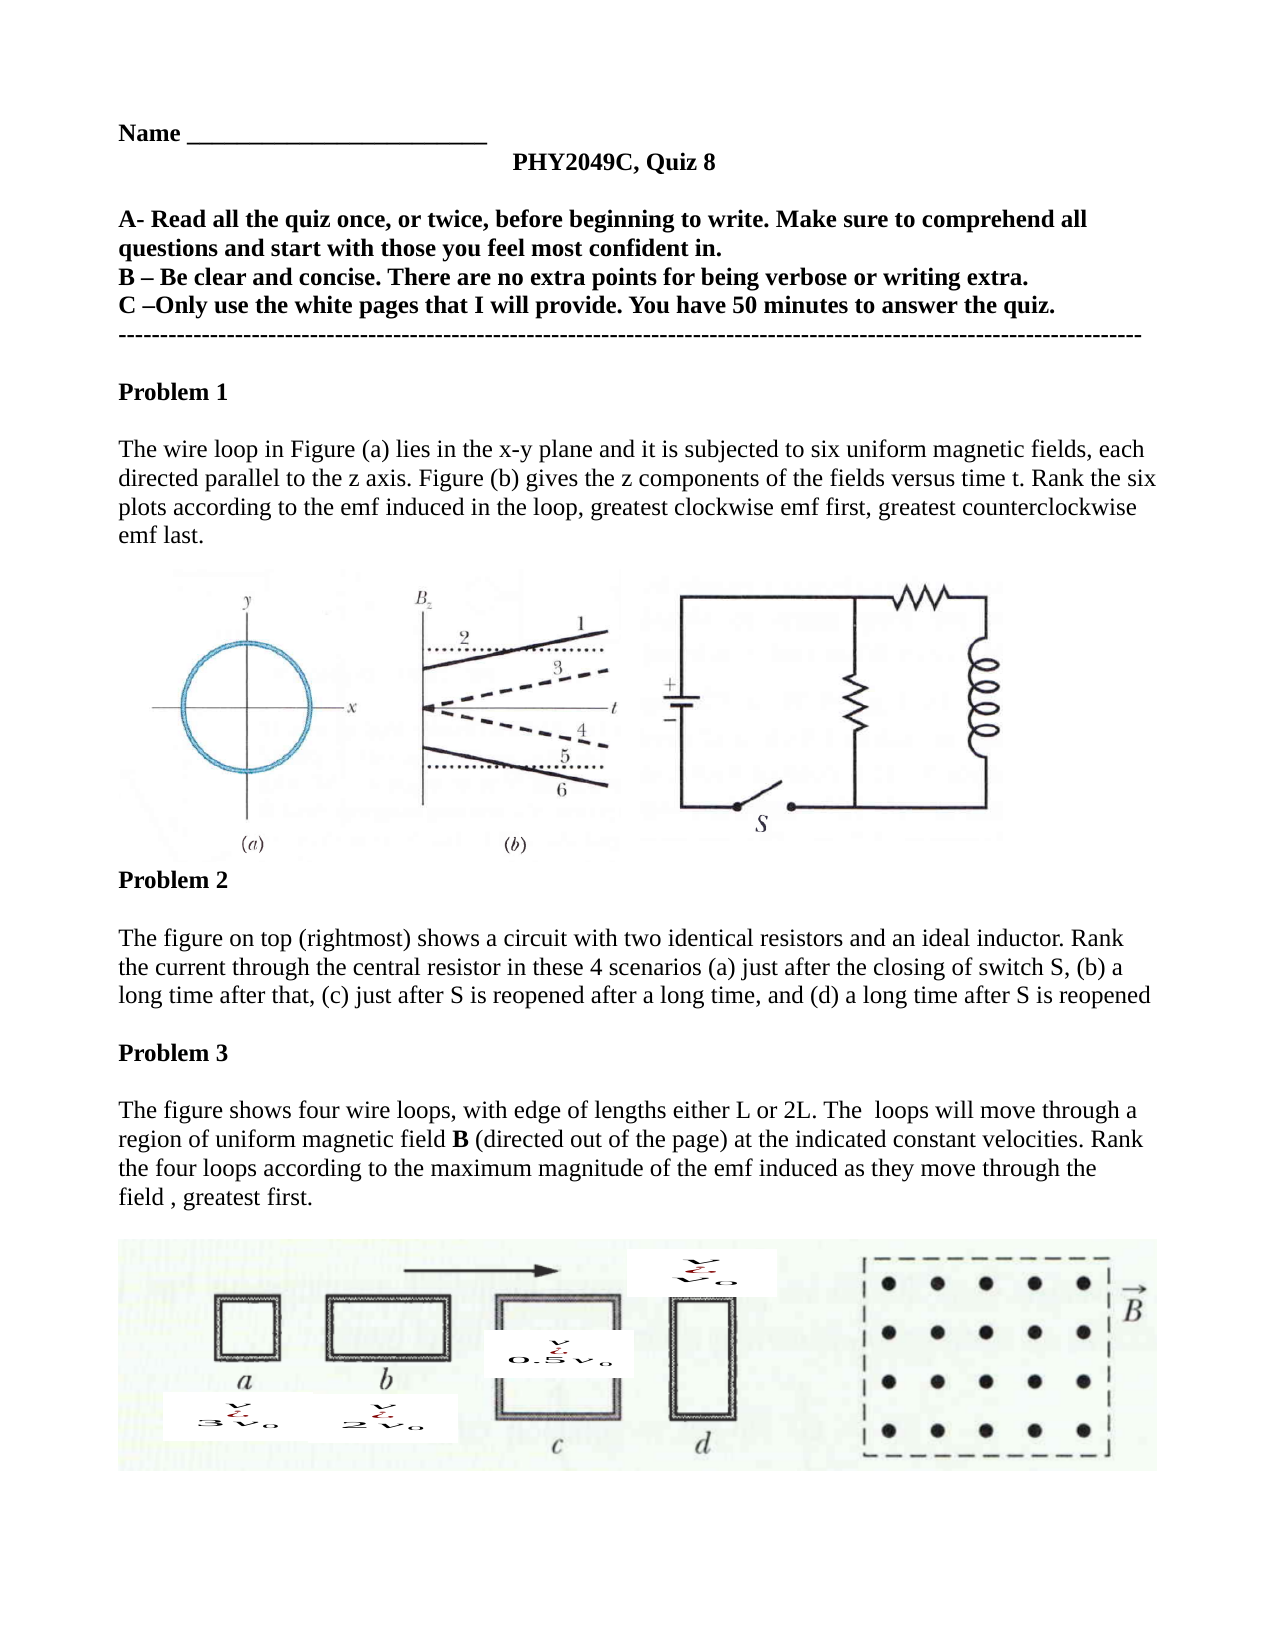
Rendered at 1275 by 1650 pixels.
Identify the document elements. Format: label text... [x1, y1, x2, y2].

text Problem 3 [118, 1038, 1157, 1067]
text The figure shows four wire loops, with edge of lengths either L or 2L. The loops will move through a region of uniform magnetic field B (directed out of the page) at the indicated constant velocities. Rank the four loops according to the maximum magnitude of the emf induced as they move through the field , greatest first. [118, 1096, 1157, 1211]
text A- Read all the quiz once, or twice, before beginning to write. Make sure to comprehend all questions and start with those you feel most confident in. [118, 204, 1157, 262]
text PHY2049C, Quiz 8 [118, 147, 1157, 176]
text --------------------------------------------------------------------------------------------------------------------------- [118, 319, 1157, 348]
text Problem 2 [118, 866, 1157, 894]
text Name ________________________ [118, 118, 1157, 147]
text Problem 1 [118, 377, 1157, 406]
text The figure on top (rightmost) shows a circuit with two identical resistors and an ideal inductor. Rank the current through the central resistor in these 4 scenarios (a) just after the closing of switch S, (b) a long time after that, (c) just after S is reopened after a long time, and (d) a long time after S is reopened [118, 923, 1157, 1009]
text C –Only use the white pages that I will provide. You have 50 minutes to answer the quiz. [118, 291, 1157, 319]
text The wire loop in Figure (a) lies in the x-y plane and it is subjected to six uniform magnetic fields, each directed parallel to the z axis. Figure (b) gives the z components of the fields versus time t. Rank the six plots according to the emf induced in the loop, greatest clockwise emf first, greatest counterclockwise emf last. [118, 434, 1157, 549]
text B – Be clear and concise. There are no extra points for being verbose or writing extra. [118, 262, 1157, 291]
